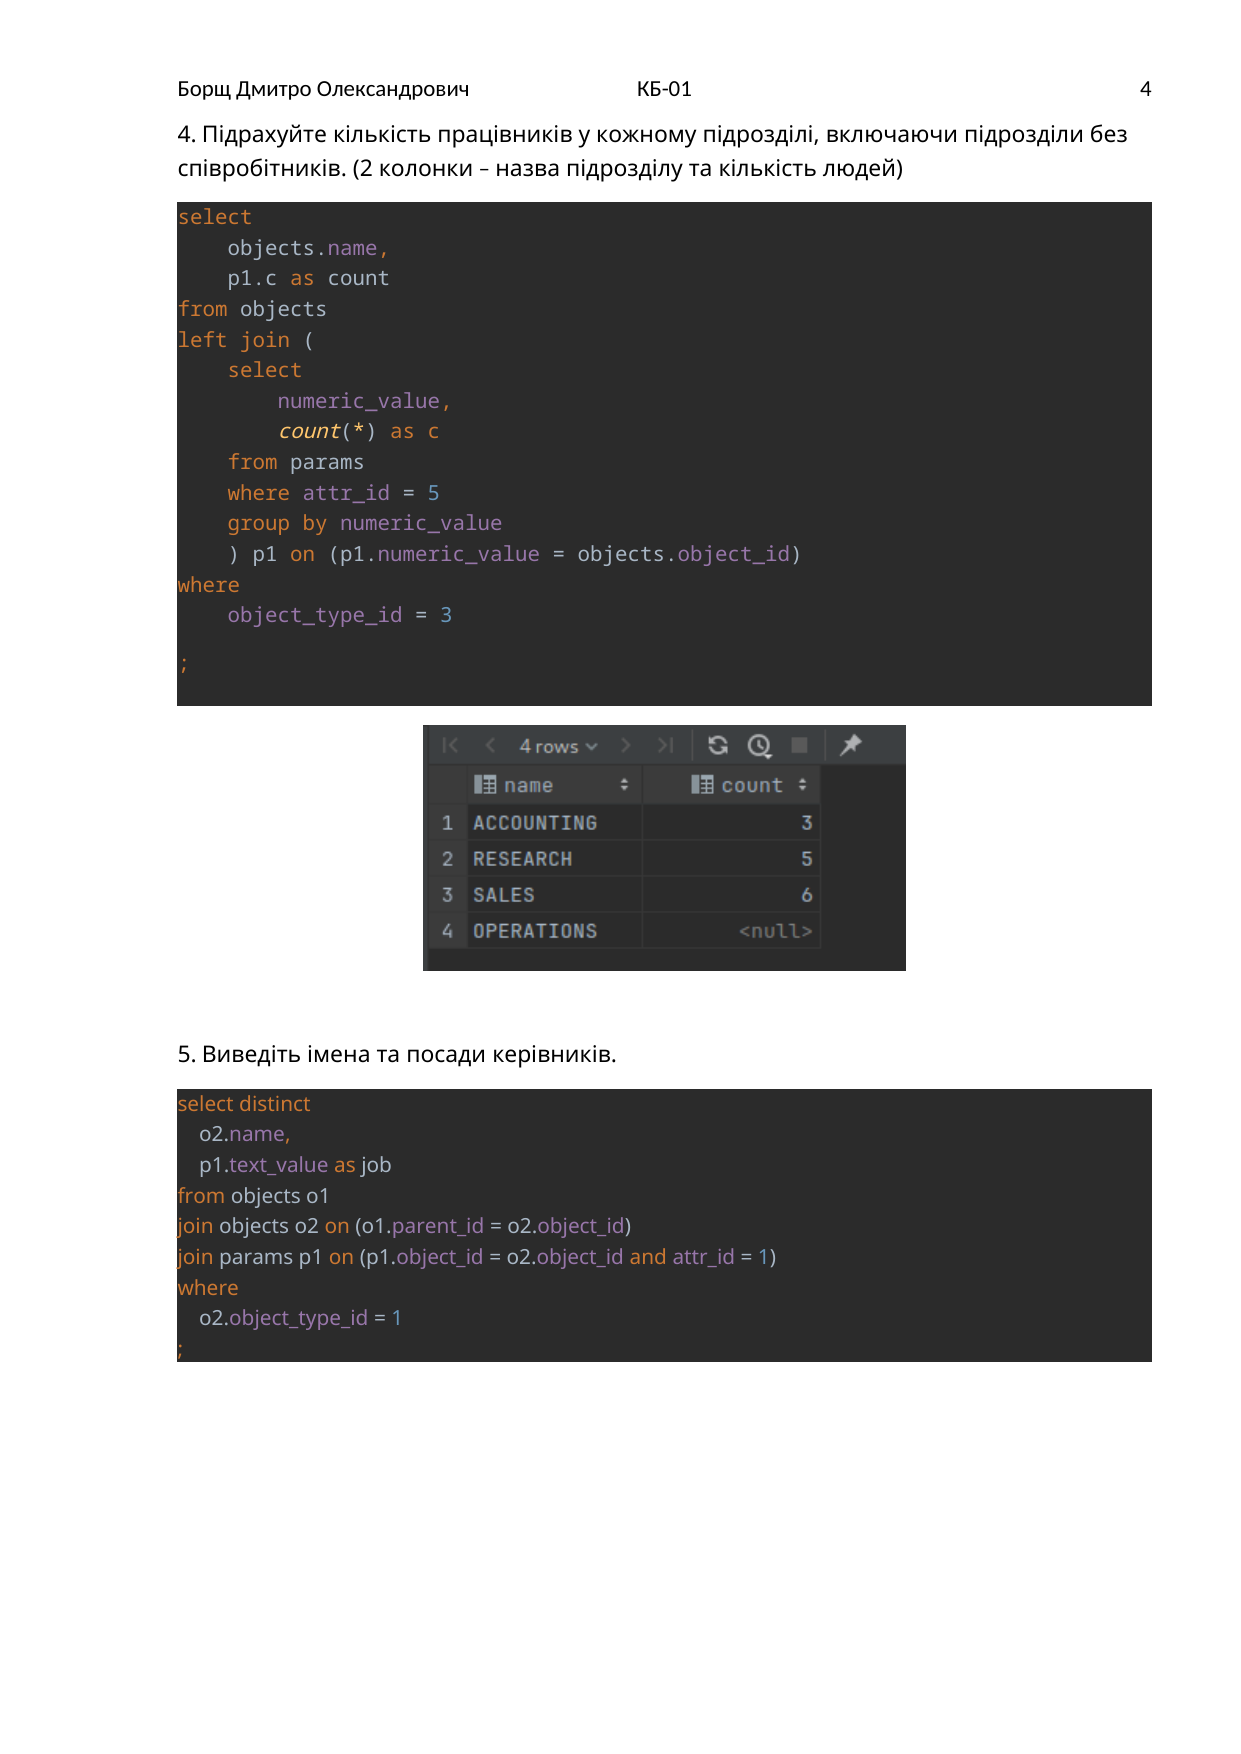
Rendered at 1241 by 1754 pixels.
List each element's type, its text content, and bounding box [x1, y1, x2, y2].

text 4. Підрахуйте кількість працівників у кожному підрозділі, включаючи підрозділи без співробітників. (2 колонки – назва підрозділу та кількість людей) [177, 118, 1152, 183]
text 5. Виведіть імена та посади керівників. [177, 1038, 1152, 1070]
text select objects.name, p1.c as count from objects left join ( select numeric_value, count(*) as c from params where attr_id = 5 group by numeric_value ) p1 on (p1.numeric_value = objects.object_id) where object_type_id = 3 [177, 202, 1152, 629]
text ; [177, 648, 1152, 706]
picture [423, 725, 906, 971]
text select distinct o2.name, p1.text_value as job from objects o1 join objects o2 on (o1.parent_id = o2.object_id) join params p1 on (p1.object_id = o2.object_id and attr_id = 1) where o2.object_type_id = 1 ; [177, 1089, 1152, 1362]
